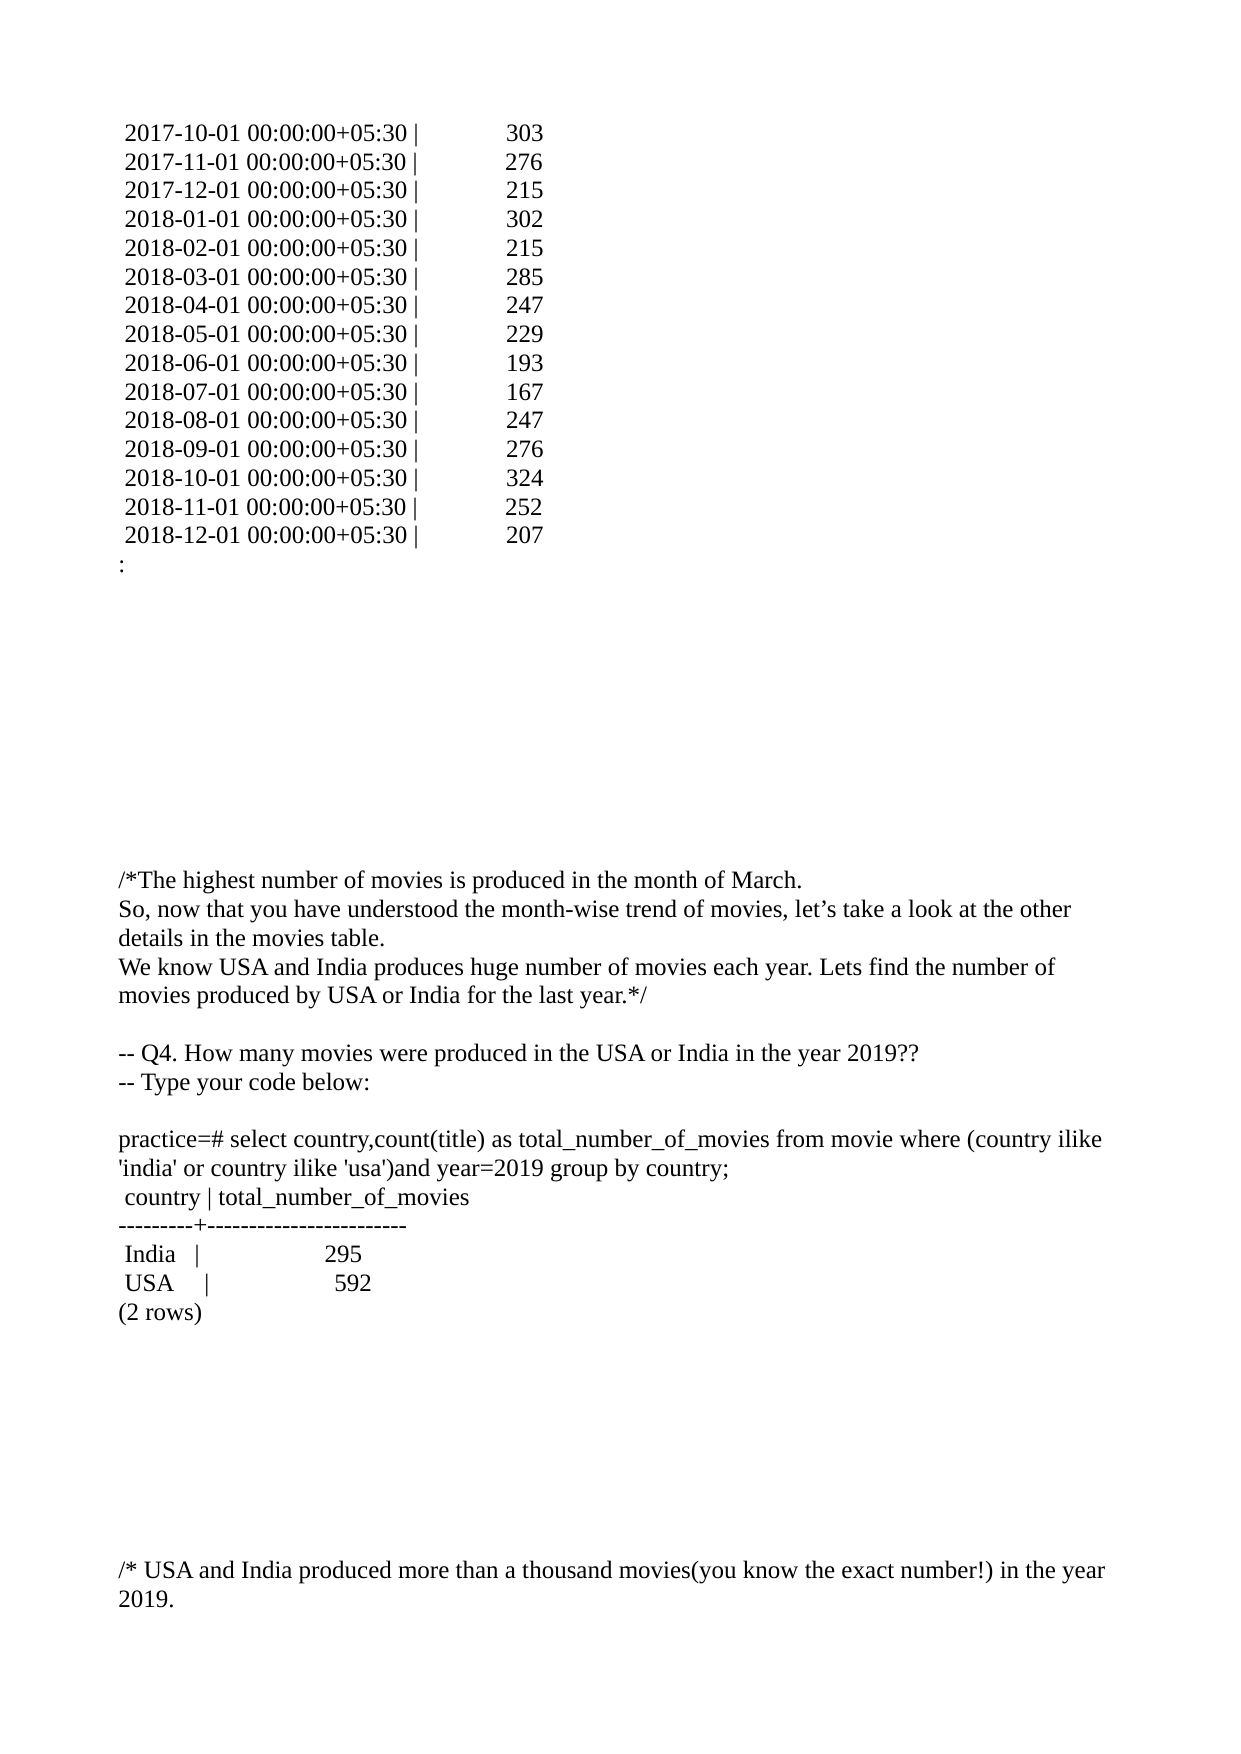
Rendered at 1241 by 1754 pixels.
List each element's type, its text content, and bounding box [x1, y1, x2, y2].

text 2018-01-01 00:00:00+05:30 | 302 [118, 204, 1122, 233]
text 2018-07-01 00:00:00+05:30 | 167 [118, 377, 1122, 406]
text (2 rows) [118, 1297, 1122, 1326]
text 2018-03-01 00:00:00+05:30 | 285 [118, 262, 1122, 291]
text /* USA and India produced more than a thousand movies(you know the exact number!) in the year 2019. [118, 1556, 1122, 1613]
text USA | 592 [118, 1268, 1122, 1297]
text -- Type your code below: [118, 1067, 1122, 1096]
text 2018-04-01 00:00:00+05:30 | 247 [118, 291, 1122, 319]
text country | total_number_of_movies [118, 1182, 1122, 1211]
text 2017-10-01 00:00:00+05:30 | 303 [118, 118, 1122, 147]
text So, now that you have understood the month-wise trend of movies, let’s take a look at the other details in the movies table. [118, 894, 1122, 952]
text /*The highest number of movies is produced in the month of March. [118, 866, 1122, 894]
text 2018-09-01 00:00:00+05:30 | 276 [118, 434, 1122, 463]
text ---------+------------------------ [118, 1211, 1122, 1239]
text 2018-08-01 00:00:00+05:30 | 247 [118, 406, 1122, 434]
text 2018-11-01 00:00:00+05:30 | 252 [118, 492, 1122, 521]
text 2018-05-01 00:00:00+05:30 | 229 [118, 319, 1122, 348]
text India | 295 [118, 1239, 1122, 1268]
text 2018-12-01 00:00:00+05:30 | 207 [118, 521, 1122, 549]
text 2017-11-01 00:00:00+05:30 | 276 [118, 147, 1122, 176]
text practice=# select country,count(title) as total_number_of_movies from movie where (country ilike 'india' or country ilike 'usa')and year=2019 group by country; [118, 1124, 1122, 1182]
text 2017-12-01 00:00:00+05:30 | 215 [118, 176, 1122, 204]
text We know USA and India produces huge number of movies each year. Lets find the number of movies produced by USA or India for the last year.*/ [118, 952, 1122, 1009]
text -- Q4. How many movies were produced in the USA or India in the year 2019?? [118, 1038, 1122, 1067]
text 2018-02-01 00:00:00+05:30 | 215 [118, 233, 1122, 262]
text : [118, 549, 1122, 578]
text 2018-10-01 00:00:00+05:30 | 324 [118, 463, 1122, 492]
text 2018-06-01 00:00:00+05:30 | 193 [118, 348, 1122, 377]
